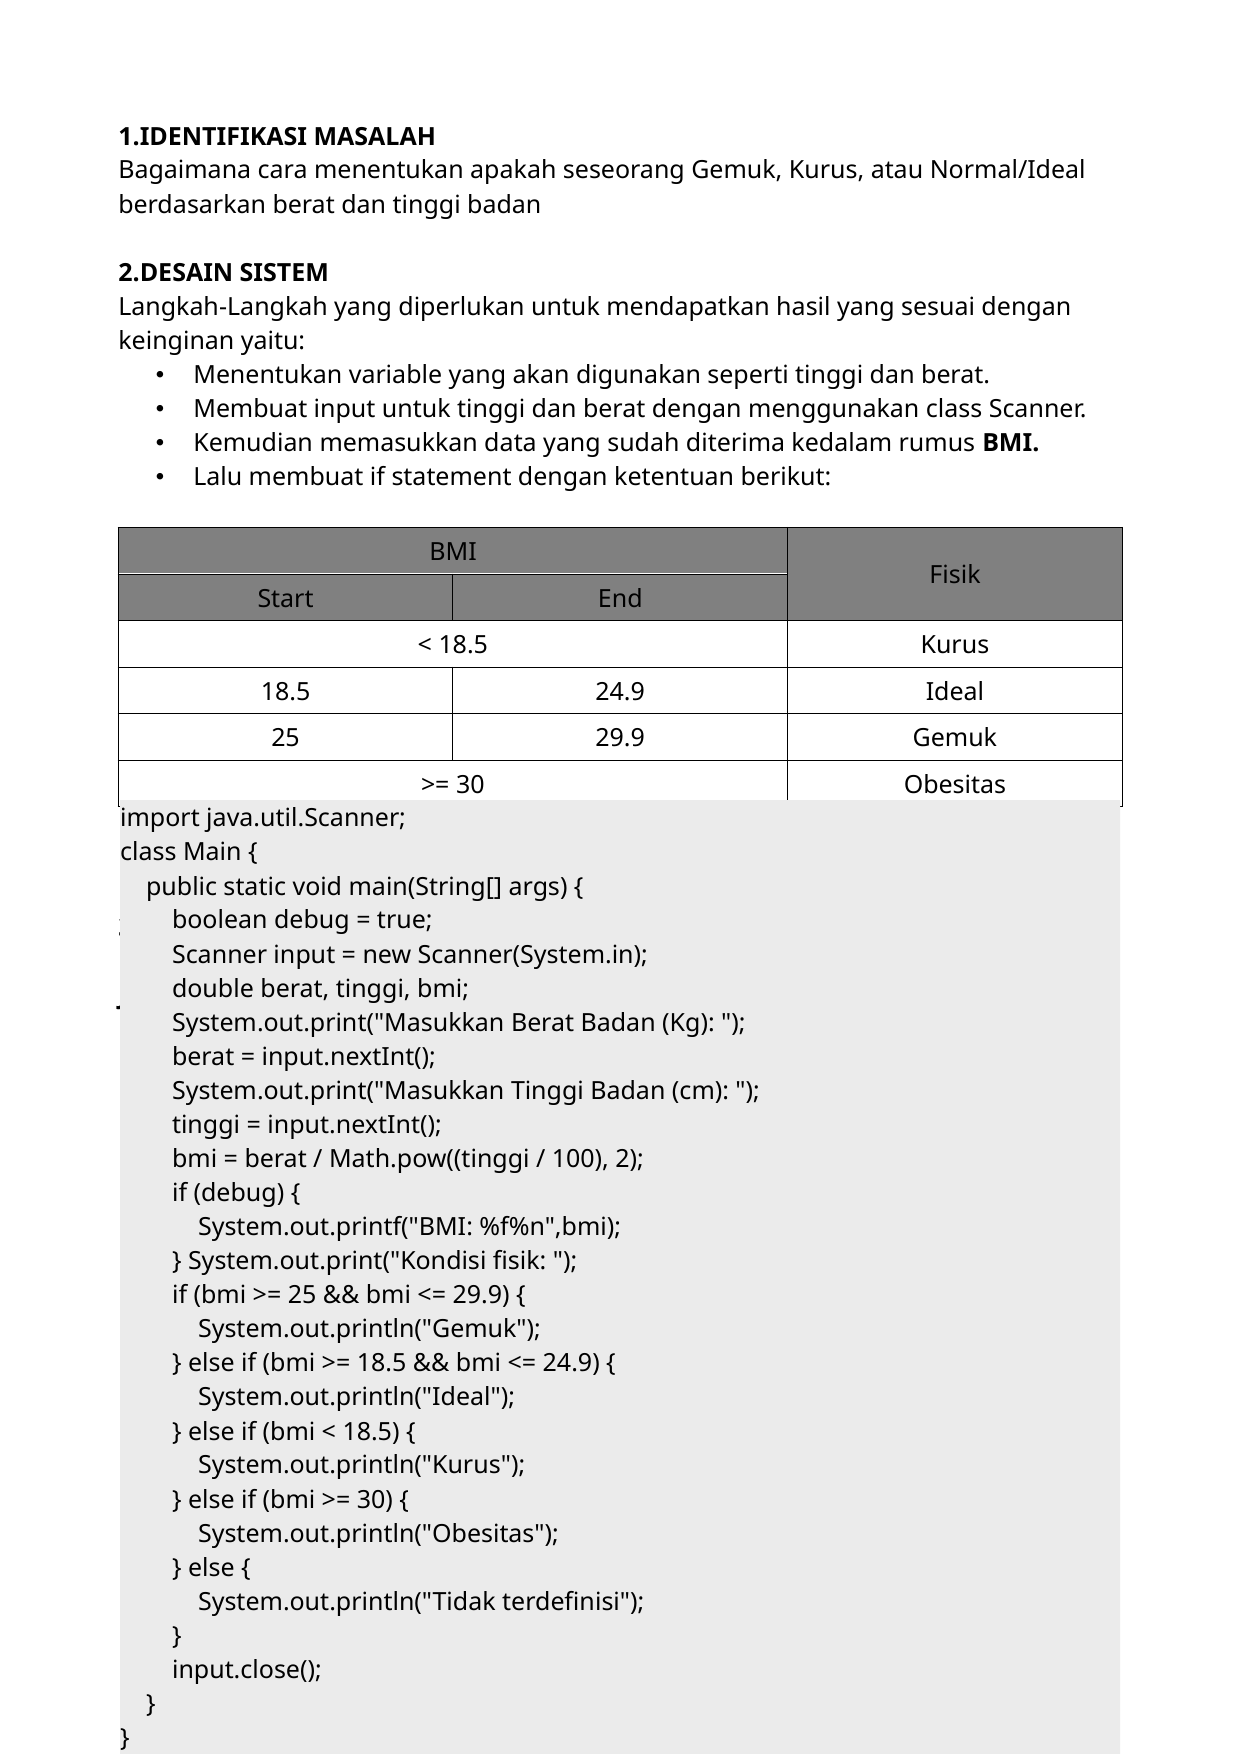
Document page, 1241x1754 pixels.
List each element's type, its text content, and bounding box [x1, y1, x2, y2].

table_cell Obesitas [788, 761, 1122, 806]
table_cell 25 [119, 714, 452, 760]
list Lalu membuat if statement dengan ketentuan berikut: [156, 459, 1122, 493]
table_cell 18.5 [119, 668, 452, 713]
text Langkah-Langkah yang diperlukan untuk mendapatkan hasil yang sesuai dengan keinginan yaitu: [118, 288, 1122, 357]
text 1.IDENTIFIKASI MASALAH [118, 118, 1122, 152]
table_cell End [453, 575, 787, 620]
table_header BMI [119, 528, 787, 573]
table_cell < 18.5 [119, 621, 787, 667]
table_cell Kurus [788, 621, 1122, 667]
table_cell 29.9 [453, 714, 787, 760]
text Bagaimana cara menentukan apakah seseorang Gemuk, Kurus, atau Normal/Ideal berdasarkan berat dan tinggi badan [118, 152, 1122, 220]
table_cell Gemuk [788, 714, 1122, 760]
table_cell >= 30 [119, 761, 787, 806]
table_header Fisik [788, 528, 1122, 620]
text 2.DESAIN SISTEM [118, 254, 1122, 288]
table_cell Start [119, 575, 452, 620]
list Membuat input untuk tinggi dan berat dengan menggunakan class Scanner. [156, 391, 1122, 425]
list Kemudian memasukkan data yang sudah diterima kedalam rumus BMI. [156, 425, 1122, 459]
table_cell Ideal [788, 668, 1122, 713]
list Menentukan variable yang akan digunakan seperti tinggi dan berat. [156, 357, 1122, 391]
table_cell 24.9 [453, 668, 787, 713]
